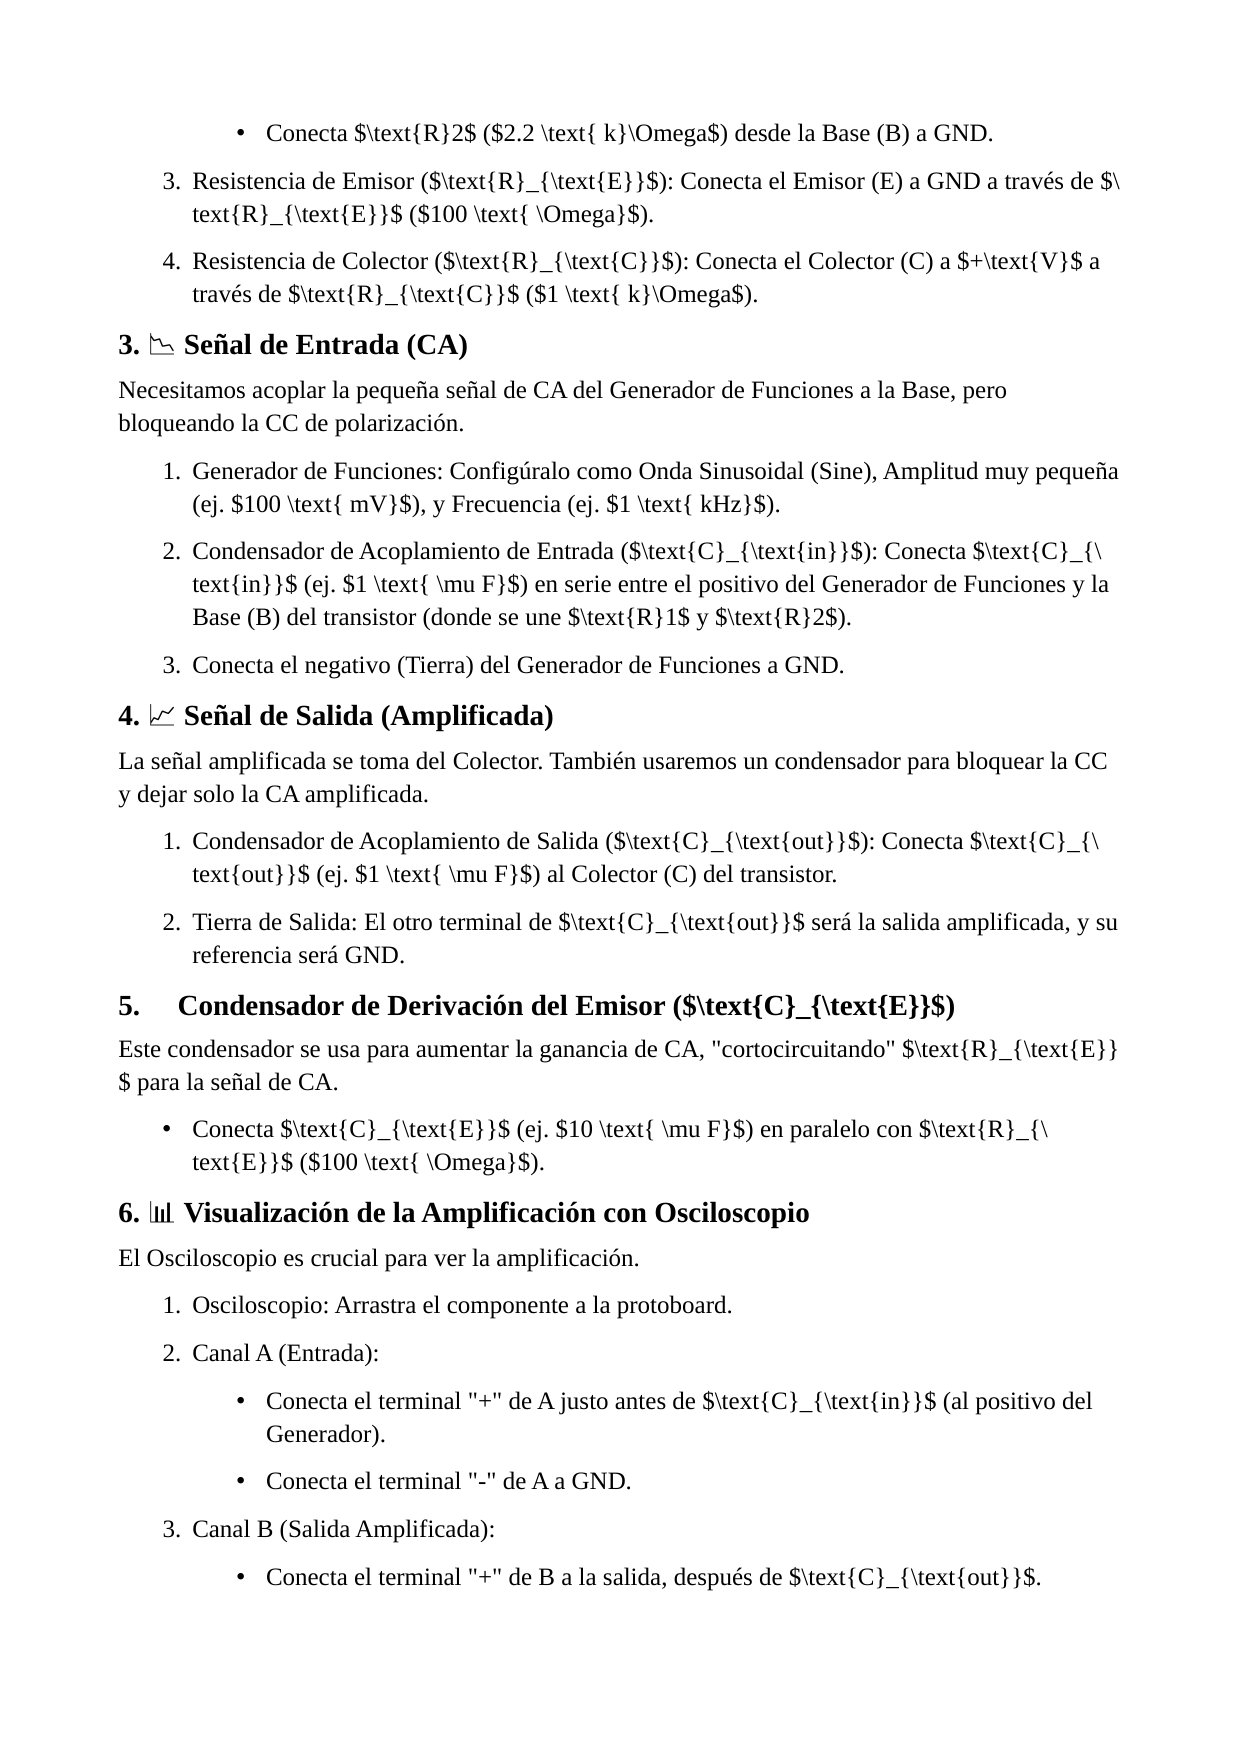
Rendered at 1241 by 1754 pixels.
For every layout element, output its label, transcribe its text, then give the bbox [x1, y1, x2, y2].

list Condensador de Acoplamiento de Salida ($\text{C}_{\text{out}}$): Conecta $\text{C}_{\text{out}}$ (ej. $1 \text{ \mu F}$) al Colector (C) del transistor. [162, 826, 1122, 888]
list Conecta el terminal "+" de B a la salida, después de $\text{C}_{\text{out}}$. [236, 1562, 1122, 1590]
subtitle 5. 🌊 Condensador de Derivación del Emisor ($\text{C}_{\text{E}}$) [118, 988, 1122, 1021]
list Conecta $\text{R}2$ ($2.2 \text{ k}\Omega$) desde la Base (B) a GND. [236, 118, 1122, 147]
list Resistencia de Emisor ($\text{R}_{\text{E}}$): Conecta el Emisor (E) a GND a través de $\text{R}_{\text{E}}$ ($100 \text{ \Omega}$). [162, 166, 1122, 227]
text Necesitamos acoplar la pequeña señal de CA del Generador de Funciones a la Base, pero bloqueando la CC de polarización. [118, 375, 1122, 437]
subtitle 3. 📉 Señal de Entrada (CA) [118, 327, 1122, 361]
list Resistencia de Colector ($\text{R}_{\text{C}}$): Conecta el Colector (C) a $+\text{V}$ a través de $\text{R}_{\text{C}}$ ($1 \text{ k}\Omega$). [162, 246, 1122, 308]
list Conecta $\text{C}_{\text{E}}$ (ej. $10 \text{ \mu F}$) en paralelo con $\text{R}_{\text{E}}$ ($100 \text{ \Omega}$). [162, 1114, 1122, 1176]
list Conecta el negativo (Tierra) del Generador de Funciones a GND. [162, 650, 1122, 679]
text La señal amplificada se toma del Colector. También usaremos un condensador para bloquear la CC y dejar solo la CA amplificada. [118, 746, 1122, 807]
list Canal B (Salida Amplificada): [162, 1514, 1122, 1543]
list Generador de Funciones: Configúralo como Onda Sinusoidal (Sine), Amplitud muy pequeña (ej. $100 \text{ mV}$), y Frecuencia (ej. $1 \text{ kHz}$). [162, 456, 1122, 517]
list Tierra de Salida: El otro terminal de $\text{C}_{\text{out}}$ será la salida amplificada, y su referencia será GND. [162, 907, 1122, 969]
text El Osciloscopio es crucial para ver la amplificación. [118, 1243, 1122, 1272]
list Osciloscopio: Arrastra el componente a la protoboard. [162, 1291, 1122, 1319]
list Condensador de Acoplamiento de Entrada ($\text{C}_{\text{in}}$): Conecta $\text{C}_{\text{in}}$ (ej. $1 \text{ \mu F}$) en serie entre el positivo del Generador de Funciones y la Base (B) del transistor (donde se une $\text{R}1$ y $\text{R}2$). [162, 536, 1122, 631]
list Conecta el terminal "+" de A justo antes de $\text{C}_{\text{in}}$ (al positivo del Generador). [236, 1386, 1122, 1448]
list Canal A (Entrada): [162, 1338, 1122, 1367]
list Conecta el terminal "-" de A a GND. [236, 1466, 1122, 1495]
text Este condensador se usa para aumentar la ganancia de CA, "cortocircuitando" $\text{R}_{\text{E}}$ para la señal de CA. [118, 1034, 1122, 1095]
subtitle 6. 📊 Visualización de la Amplificación con Osciloscopio [118, 1195, 1122, 1228]
subtitle 4. 📈 Señal de Salida (Amplificada) [118, 698, 1122, 731]
